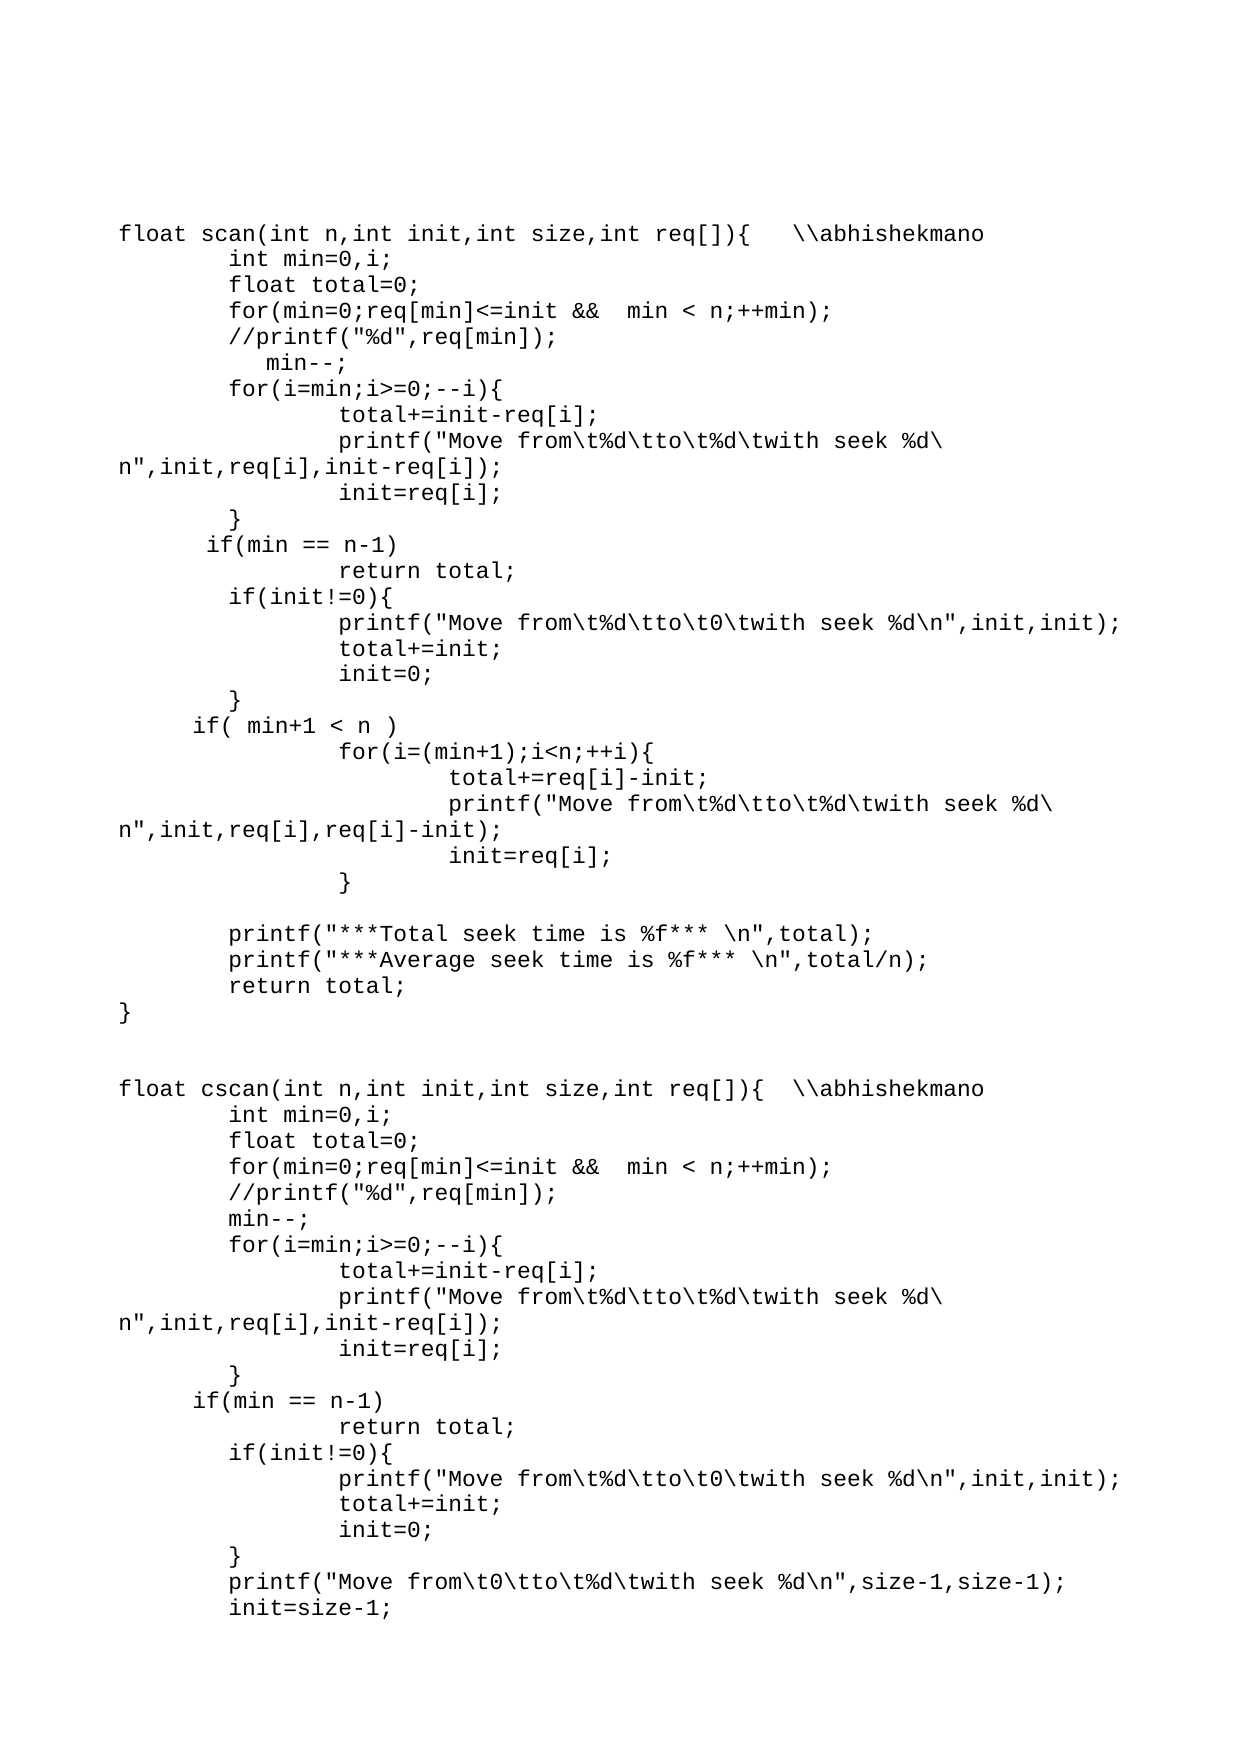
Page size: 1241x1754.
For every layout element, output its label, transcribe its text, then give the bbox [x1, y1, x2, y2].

text float total=0; [118, 1130, 1122, 1156]
text //printf("%d",req[min]); [118, 1182, 1122, 1207]
text float total=0; [118, 274, 1122, 300]
text printf("Move from\t%d\tto\t%d\twith seek %d\n",init,req[i],init-req[i]); [118, 429, 1122, 481]
text for(i=min;i>=0;--i){ [118, 1233, 1122, 1259]
text int min=0,i; [118, 248, 1122, 274]
text total+=init-req[i]; [118, 403, 1122, 429]
text total+=init; [118, 637, 1122, 663]
text if(init!=0){ [118, 585, 1122, 611]
text for(i=min;i>=0;--i){ [118, 377, 1122, 403]
text } [118, 1545, 1122, 1571]
text printf("***Average seek time is %f*** \n",total/n); [118, 948, 1122, 974]
text init=size-1; [118, 1597, 1122, 1622]
text for(min=0;req[min]<=init && min < n;++min); [118, 1156, 1122, 1182]
text for(min=0;req[min]<=init && min < n;++min); [118, 300, 1122, 326]
text init=req[i]; [118, 1337, 1122, 1363]
text float scan(int n,int init,int size,int req[]){ \\abhishekmano [118, 222, 1122, 248]
text init=0; [118, 663, 1122, 689]
text for(i=(min+1);i<n;++i){ [118, 741, 1122, 767]
text } [118, 507, 1122, 533]
text } [118, 689, 1122, 715]
text if(init!=0){ [118, 1441, 1122, 1467]
text init=0; [118, 1519, 1122, 1545]
text printf("Move from\t0\tto\t%d\twith seek %d\n",size-1,size-1); [118, 1571, 1122, 1597]
text } [118, 1363, 1122, 1389]
text min--; [118, 1207, 1122, 1233]
text total+=init; [118, 1493, 1122, 1519]
text printf("***Total seek time is %f*** \n",total); [118, 922, 1122, 948]
text printf("Move from\t%d\tto\t%d\twith seek %d\n",init,req[i],init-req[i]); [118, 1285, 1122, 1337]
text int min=0,i; [118, 1104, 1122, 1130]
text init=req[i]; [118, 844, 1122, 870]
text printf("Move from\t%d\tto\t0\twith seek %d\n",init,init); [118, 1467, 1122, 1493]
text if( min+1 < n ) [118, 715, 1122, 741]
text return total; [118, 1415, 1122, 1441]
text } [118, 1000, 1122, 1026]
text init=req[i]; [118, 481, 1122, 507]
text printf("Move from\t%d\tto\t0\twith seek %d\n",init,init); [118, 611, 1122, 637]
text float cscan(int n,int init,int size,int req[]){ \\abhishekmano [118, 1078, 1122, 1104]
text //printf("%d",req[min]); [118, 326, 1122, 352]
text min--; [118, 352, 1122, 377]
text printf("Move from\t%d\tto\t%d\twith seek %d\n",init,req[i],req[i]-init); [118, 792, 1122, 844]
text if(min == n-1) [118, 1389, 1122, 1415]
text return total; [118, 559, 1122, 585]
text return total; [118, 974, 1122, 1000]
text if(min == n-1) [118, 533, 1122, 559]
text total+=init-req[i]; [118, 1259, 1122, 1285]
text } [118, 870, 1122, 896]
text total+=req[i]-init; [118, 767, 1122, 792]
